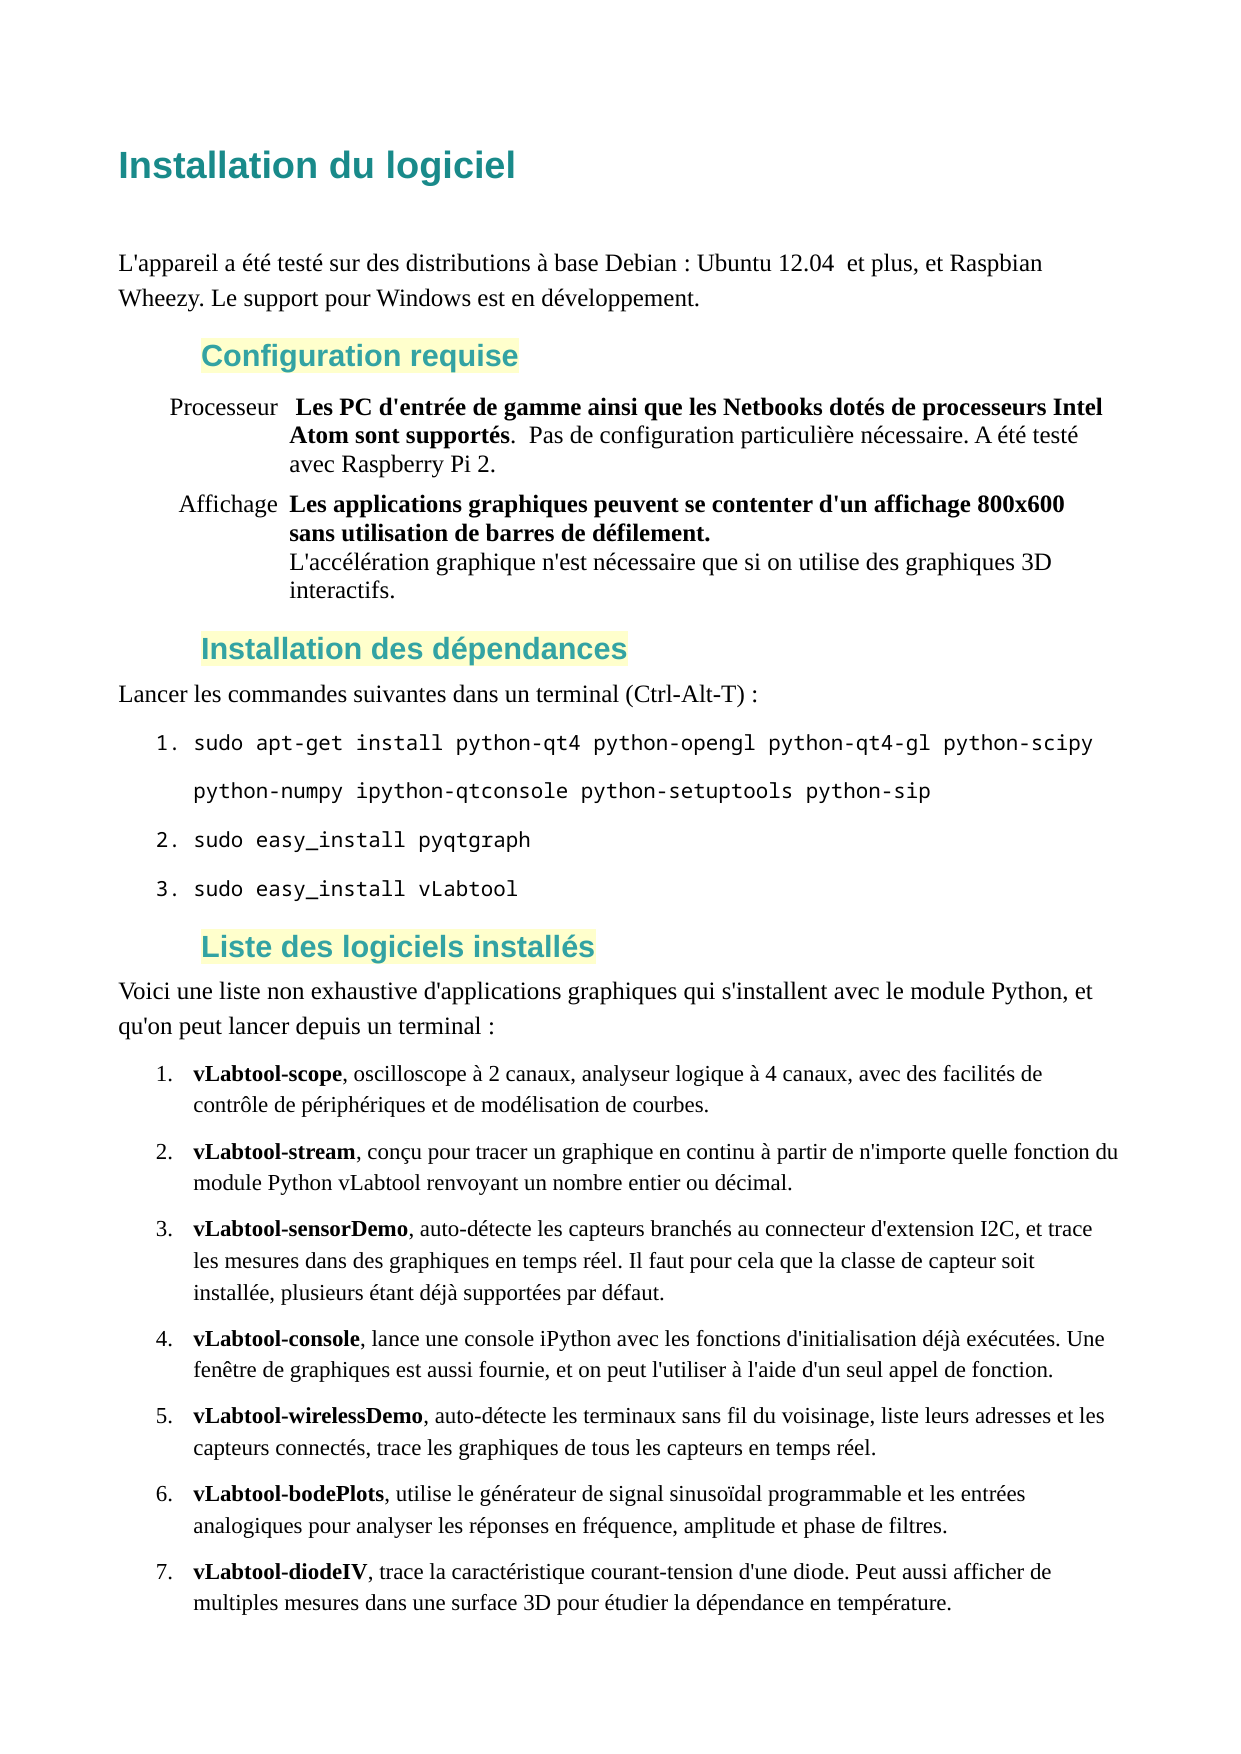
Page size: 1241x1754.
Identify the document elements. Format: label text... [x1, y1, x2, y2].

table_cell Affichage [118, 484, 283, 610]
list vLabtool-sensorDemo, auto-détecte les capteurs branchés au connecteur d'extension I2C, et trace les mesures dans des graphiques en temps réel. Il faut pour cela que la classe de capteur soit installée, plusieurs étant déjà supportées par défaut. [156, 1215, 1122, 1305]
subtitle Liste des logiciels installés [596, 929, 1122, 964]
list sudo easy_install pyqtgraph [156, 825, 1122, 853]
text Voici une liste non exhaustive d'applications graphiques qui s'installent avec le module Python, et qu'on peut lancer depuis un terminal : [118, 976, 1122, 1040]
list vLabtool-wirelessDemo, auto-détecte les terminaux sans fil du voisinage, liste leurs adresses et les capteurs connectés, trace les graphiques de tous les capteurs en temps réel. [156, 1402, 1122, 1460]
subtitle Configuration requise [519, 338, 1122, 373]
text Lancer les commandes suivantes dans un terminal (Ctrl-Alt-T) : [118, 679, 1122, 707]
list vLabtool-console, lance une console iPython avec les fonctions d'initialisation déjà exécutées. Une fenêtre de graphiques est aussi fournie, et on peut l'utiliser à l'aide d'un seul appel de fonction. [156, 1325, 1122, 1383]
list vLabtool-diodeIV, trace la caractéristique courant-tension d'une diode. Peut aussi afficher de multiples mesures dans une surface 3D pour étudier la dépendance en température. [156, 1558, 1122, 1616]
subtitle Installation des dépendances [628, 631, 1122, 666]
list vLabtool-scope, oscilloscope à 2 canaux, analyseur logique à 4 canaux, avec des facilités de contrôle de périphériques et de modélisation de courbes. [156, 1060, 1122, 1118]
table_cell Les applications graphiques peuvent se contenter d'un affichage 800x600 sans utilisation de barres de défilement. L'accélération graphique n'est nécessaire que si on utilise des graphiques 3D interactifs. [283, 484, 1123, 610]
list python-numpy ipython-qtconsole python-setuptools python-sip [156, 776, 1122, 805]
text L'appareil a été testé sur des distributions à base Debian : Ubuntu 12.04 et plus, et Raspbian Wheezy. Le support pour Windows est en développement. [118, 248, 1122, 312]
list sudo apt-get install python-qt4 python-opengl python-qt4-gl python-scipy [156, 728, 1122, 756]
table_header Les PC d'entrée de gamme ainsi que les Netbooks dotés de processeurs Intel Atom sont supportés. Pas de configuration particulière nécessaire. A été testé avec Raspberry Pi 2. [283, 386, 1123, 484]
list vLabtool-stream, conçu pour tracer un graphique en continu à partir de n'importe quelle fonction du module Python vLabtool renvoyant un nombre entier ou décimal. [156, 1138, 1122, 1196]
table_header Processeur [118, 386, 283, 484]
list vLabtool-bodePlots, utilise le générateur de signal sinusoïdal programmable et les entrées analogiques pour analyser les réponses en fréquence, amplitude et phase de filtres. [156, 1480, 1122, 1538]
subtitle Installation du logiciel [118, 143, 1122, 187]
list sudo easy_install vLabtool [156, 874, 1122, 902]
